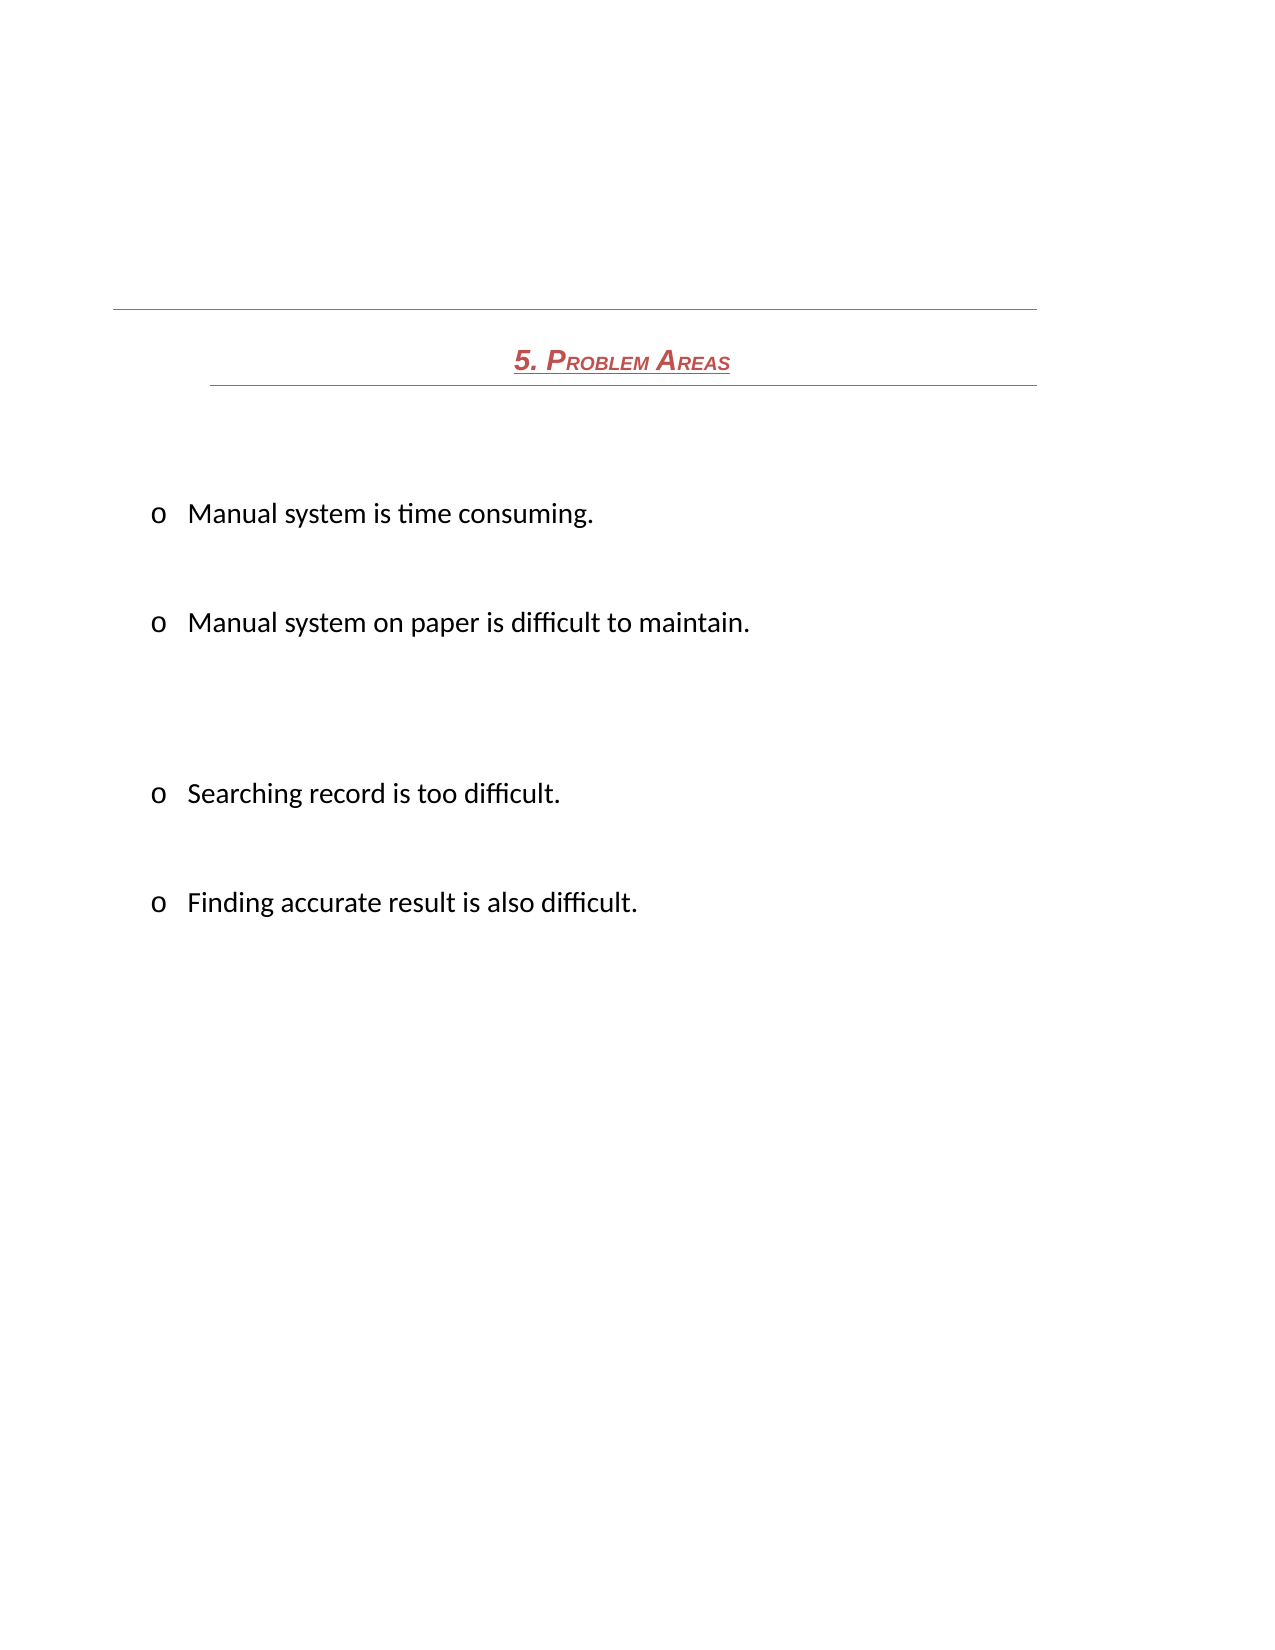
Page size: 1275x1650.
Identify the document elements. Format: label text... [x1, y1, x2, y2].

list Manual system on paper is difficult to maintain. [150, 604, 1134, 641]
list Finding accurate result is also difficult. [150, 884, 1134, 921]
text 5. Problem Areas [210, 343, 1037, 385]
list Searching record is too difficult. [150, 775, 1134, 812]
list Manual system is time consuming. [150, 495, 1134, 532]
